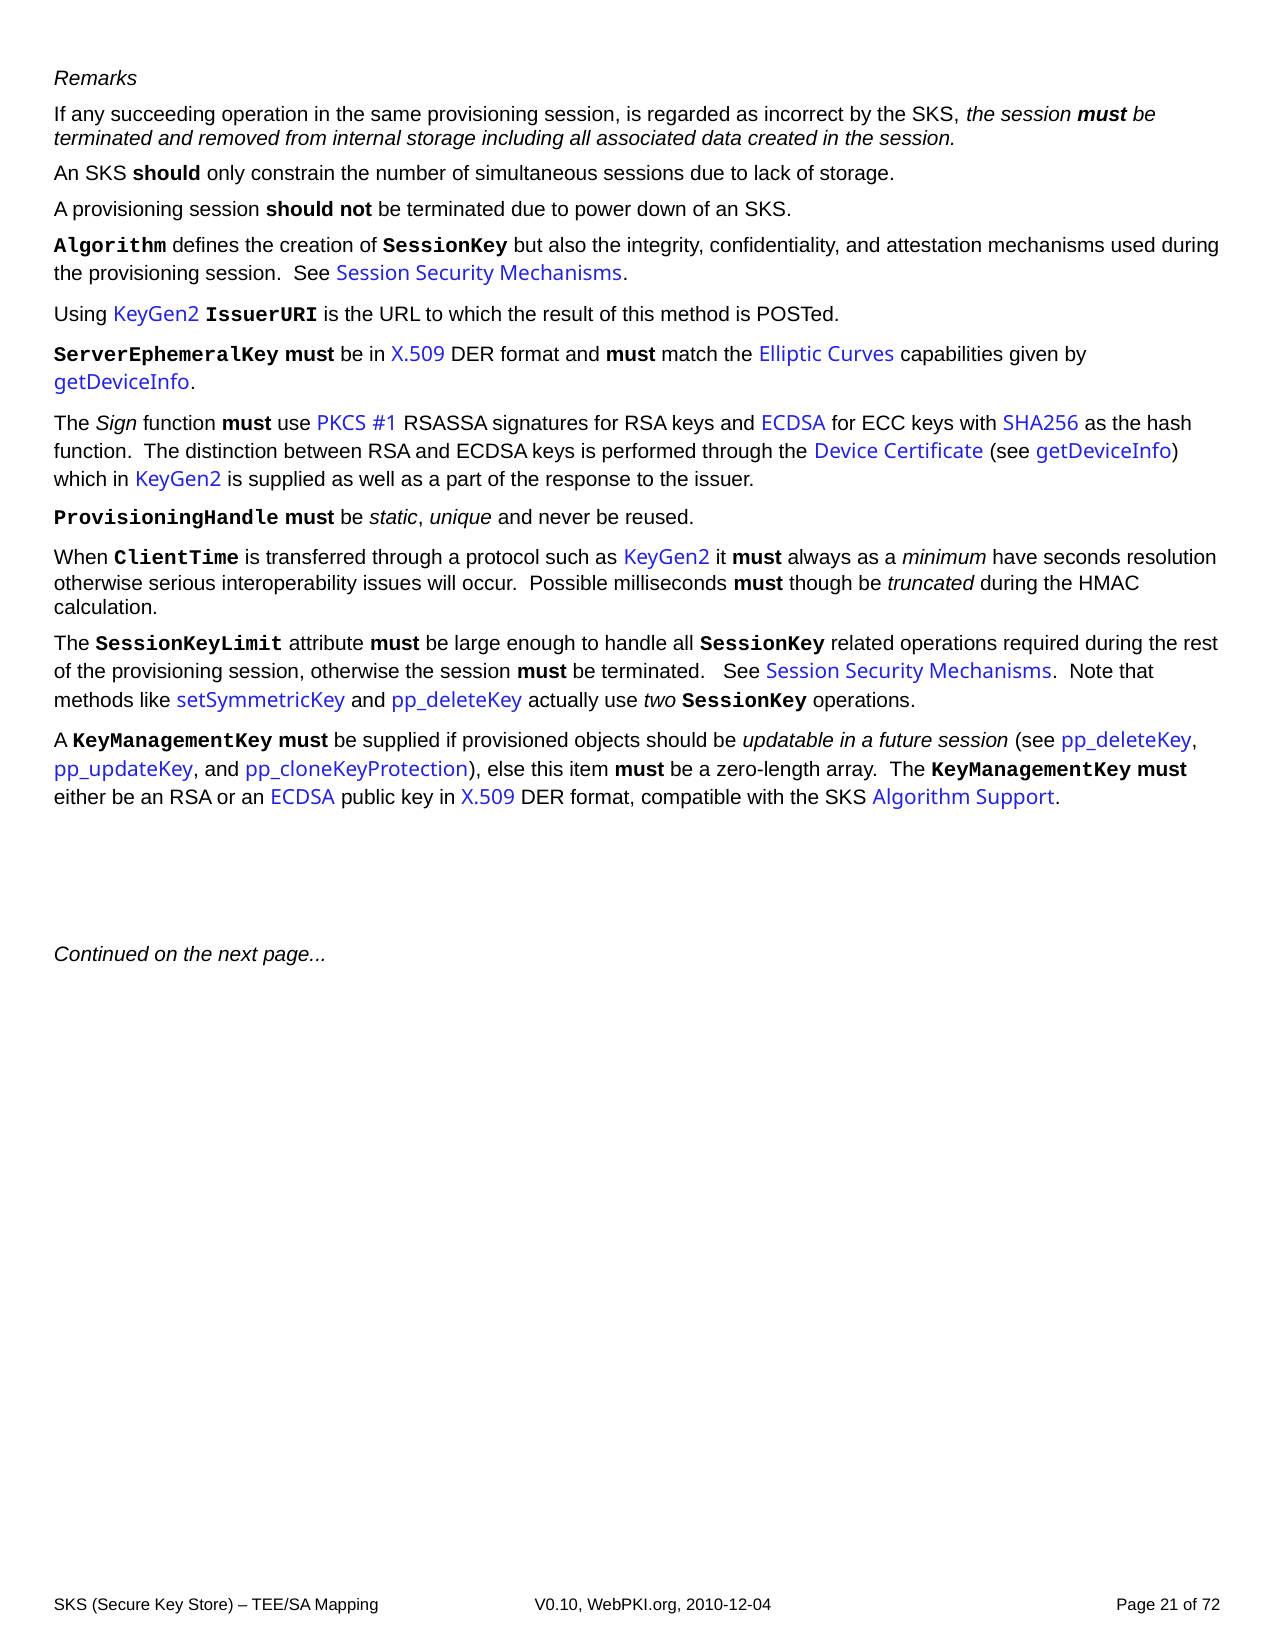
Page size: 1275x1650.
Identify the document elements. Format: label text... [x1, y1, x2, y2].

text If any succeeding operation in the same provisioning session, is regarded as incorrect by the SKS, the session must be terminated and removed from internal storage including all associated data created in the session. [54, 101, 1221, 149]
text Continued on the next page... [54, 942, 1221, 966]
text ServerEphemeralKey must be in X.509 DER format and must match the Elliptic Curves capabilities given by getDeviceInfo. [54, 339, 1221, 396]
text Algorithm defines the creation of SessionKey but also the integrity, confidentiality, and attestation mechanisms used during the provisioning session. See Session Security Mechanisms. [54, 233, 1221, 287]
text Using KeyGen2 IssuerURI is the URL to which the result of this method is POSTed. [54, 299, 1221, 327]
text When ClientTime is transferred through a protocol such as KeyGen2 it must always as a minimum have seconds resolution otherwise serious interoperability issues will occur. Possible milliseconds must though be truncated during the HMAC calculation. [54, 542, 1221, 619]
text The Sign function must use PKCS #1 RSASSA signatures for RSA keys and ECDSA for ECC keys with SHA256 as the hash function. The distinction between RSA and ECDSA keys is performed through the Device Certificate (see getDeviceInfo) which in KeyGen2 is supplied as well as a part of the response to the issuer. [54, 408, 1221, 493]
text ProvisioningHandle must be static, unique and never be reused. [54, 505, 1221, 531]
text The SessionKeyLimit attribute must be large enough to handle all SessionKey related operations required during the rest of the provisioning session, otherwise the session must be terminated. See Session Security Mechanisms. Note that methods like setSymmetricKey and pp_deleteKey actually use two SessionKey operations. [54, 631, 1221, 713]
text A provisioning session should not be terminated due to power down of an SKS. [54, 197, 1221, 221]
text An SKS should only constrain the number of simultaneous sessions due to lack of storage. [54, 161, 1221, 185]
text Remarks [54, 66, 1221, 90]
text A KeyManagementKey must be supplied if provisioned objects should be updatable in a future session (see pp_deleteKey, pp_updateKey, and pp_cloneKeyProtection), else this item must be a zero-length array. The KeyManagementKey must either be an RSA or an ECDSA public key in X.509 DER format, compatible with the SKS Algorithm Support. [54, 725, 1221, 811]
